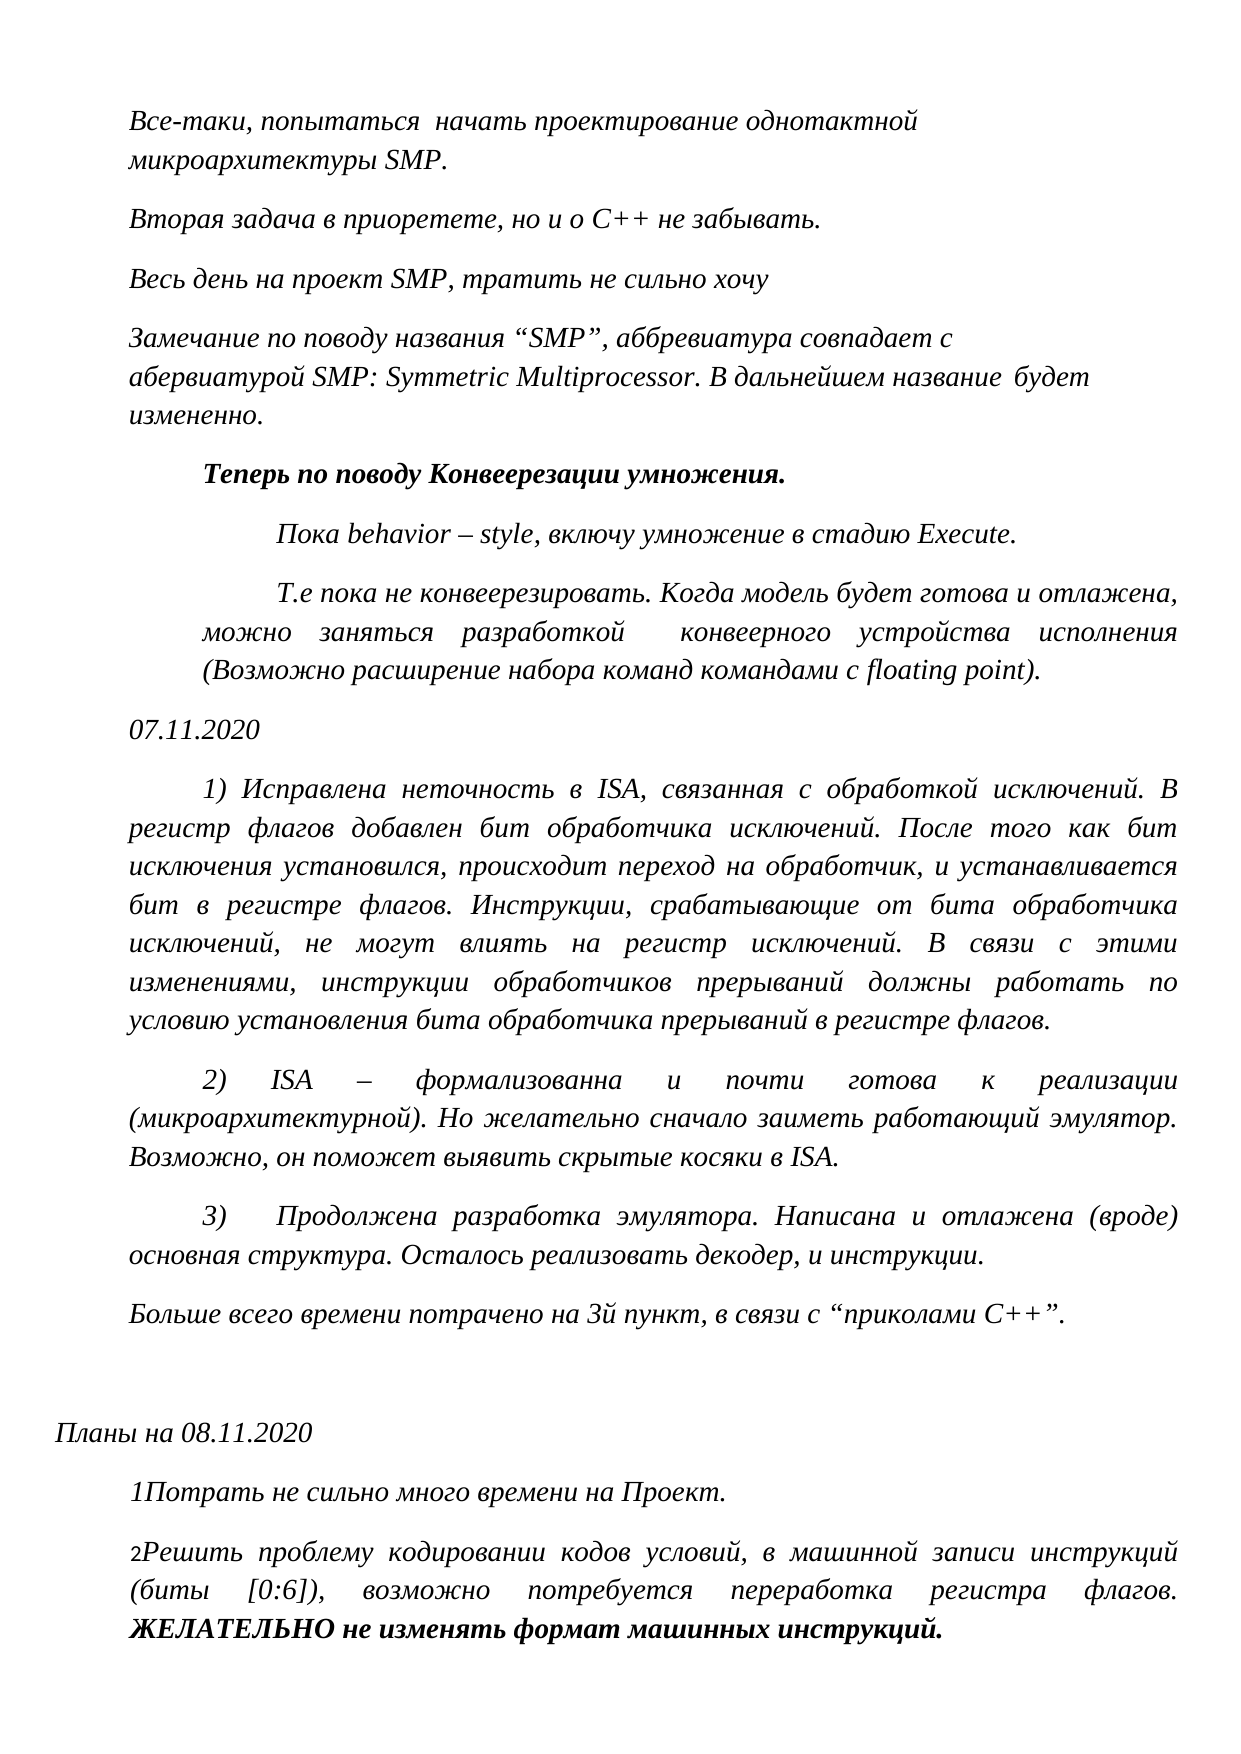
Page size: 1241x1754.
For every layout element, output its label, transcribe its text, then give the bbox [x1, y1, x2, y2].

text Весь день на проект SMP, тратить не сильно хочу [55, 261, 1181, 294]
text 2) ISA – формализованна и почти готова к реализации (микроархитектурной). Но желательно сначало заиметь работающий эмулятор. Возможно, он поможет выявить скрытые косяки в ISA. [128, 1062, 1181, 1172]
text 3) Продолжена разработка эмулятора. Написана и отлажена (вроде) основная структура. Осталось реализовать декодер, и инструкции. [128, 1198, 1181, 1270]
text Все-таки, попытаться начать проектирование однотактной микроархитектуры SMP. [55, 103, 1181, 176]
text Планы на 08.11.2020 [55, 1415, 1181, 1448]
list Потрать не сильно много времени на Проект. [130, 1474, 1181, 1508]
text Пока behavior – style, включу умножение в стадию Execute. [202, 516, 1181, 549]
text Замечание по поводу названия “SMP”, аббревиатура совпадает с абервиатурой SMP: Symmetric Multiprocessor. В дальнейшем название будет измененно. [55, 320, 1181, 431]
text 1) Исправлена неточность в ISA, связанная с обработкой исключений. В регистр флагов добавлен бит обработчика исключений. После того как бит исключения установился, происходит переход на обработчик, и устанавливается бит в регистре флагов. Инструкции, срабатывающие от бита обработчика исключений, не могут влиять на регистр исключений. В связи с этими изменениями, инструкции обработчиков прерываний должны работать по условию установления бита обработчика прерываний в регистре флагов. [128, 771, 1181, 1036]
text 07.11.2020 [128, 712, 1181, 745]
list Решить проблему кодировании кодов условий, в машинной записи инструкций (биты [0:6]), возможно потребуется переработка регистра флагов. ЖЕЛАТЕЛЬНО не изменять формат машинных инструкций. [130, 1534, 1181, 1644]
text Т.е пока не конвеерезировать. Когда модель будет готова и отлажена, можно заняться разработкой конвеерного устройства исполнения (Возможно расширение набора команд командами с floating point). [202, 575, 1181, 686]
text Теперь по поводу Конвеерезации умножения. [202, 457, 1181, 490]
text Вторая задача в приоретете, но и о C++ не забывать. [55, 201, 1181, 235]
text Больше всего времени потрачено на 3й пункт, в связи с “приколами C++”. [55, 1296, 1181, 1330]
